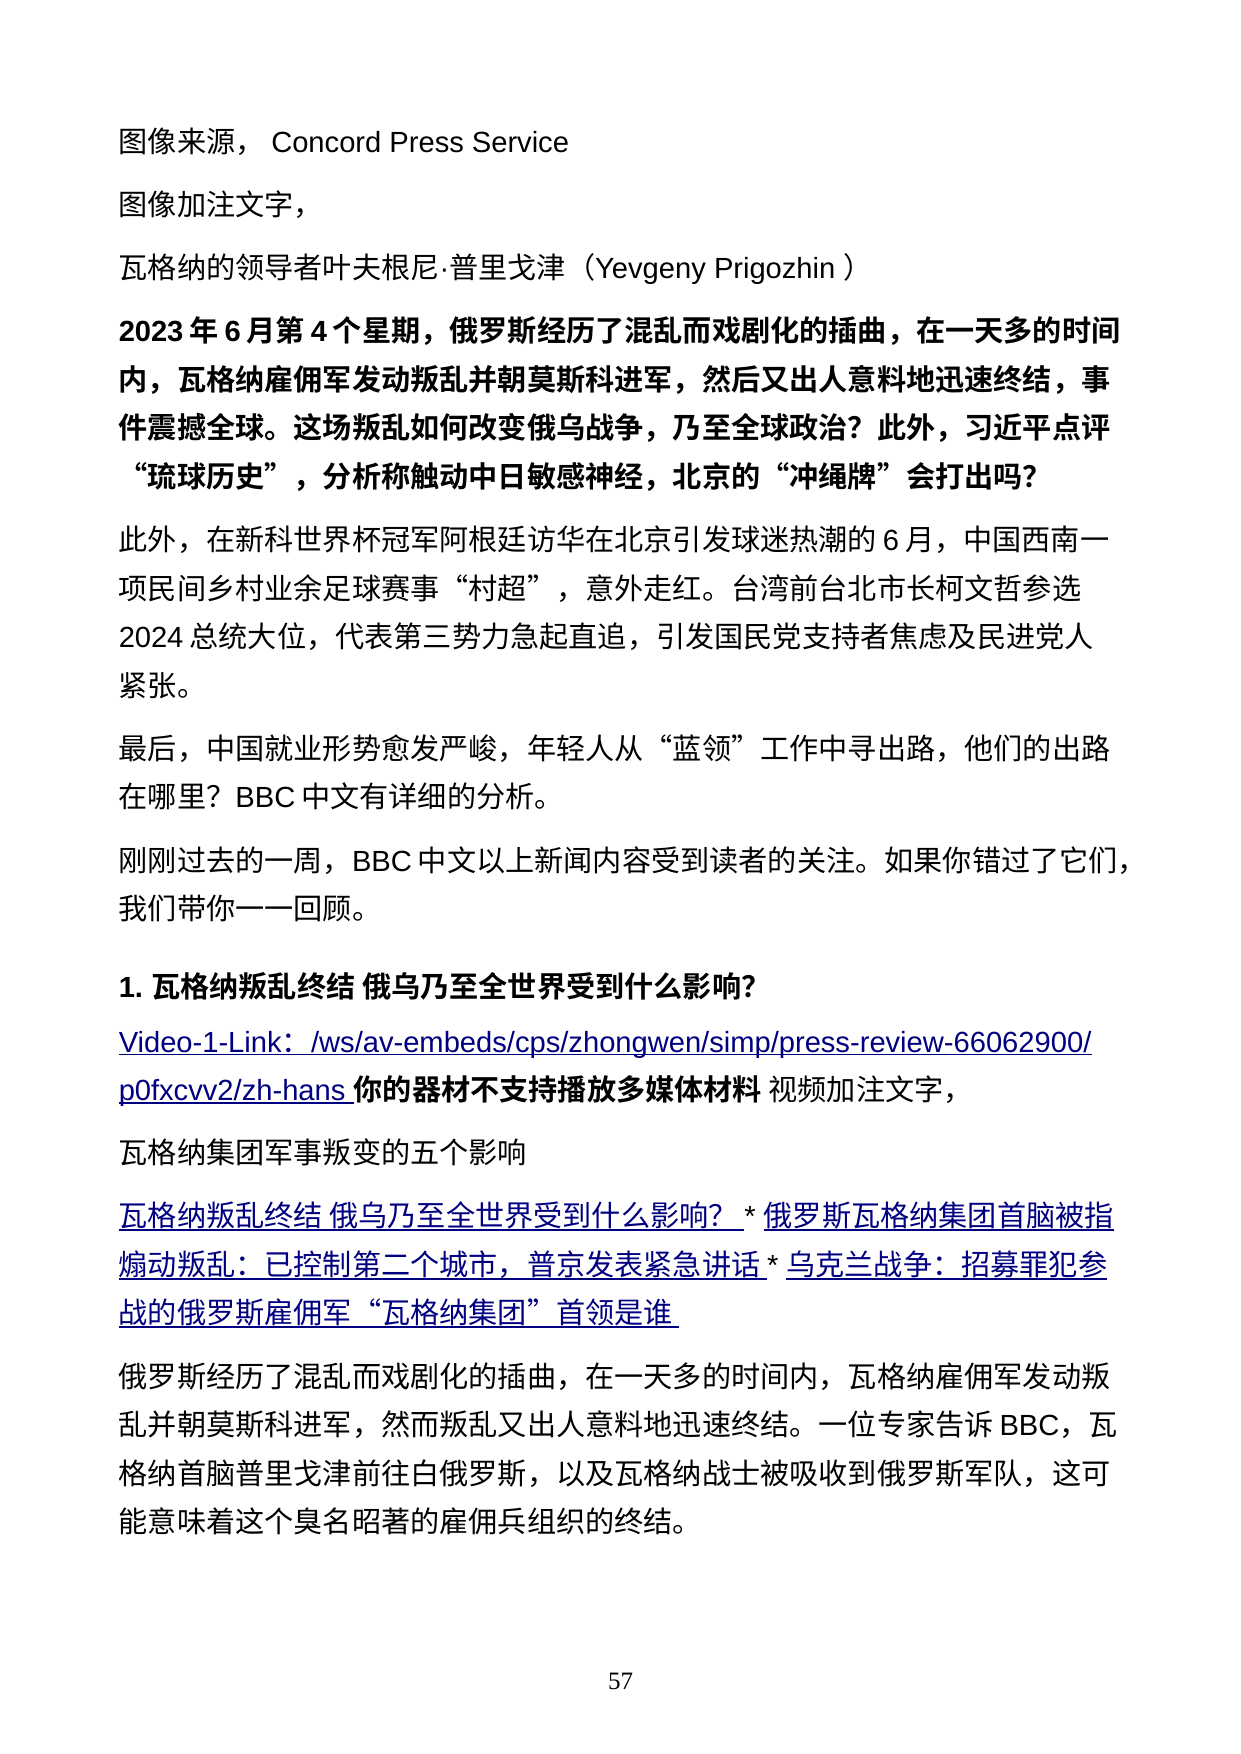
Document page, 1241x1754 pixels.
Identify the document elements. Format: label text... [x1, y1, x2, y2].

text 刚刚过去的一周，BBC中文以上新闻内容受到读者的关注。如果你错过了它们，我们带你一一回顾。 [118, 837, 1122, 928]
text 瓦格纳叛乱终结 俄乌乃至全世界受到什么影响？ * 俄罗斯瓦格纳集团首脑被指煽动叛乱：已控制第二个城市，普京发表紧急讲话 * 乌克兰战争：招募罪犯参战的俄罗斯雇佣军“瓦格纳集团”首领是谁 [118, 1193, 1122, 1332]
subtitle 1. 瓦格纳叛乱终结 俄乌乃至全世界受到什么影响？ [118, 963, 1122, 1006]
text 此外，在新科世界杯冠军阿根廷访华在北京引发球迷热潮的6月，中国西南一项民间乡村业余足球赛事“村超”，意外走红。台湾前台北市长柯文哲参选2024总统大位，代表第三势力急起直追，引发国民党支持者焦虑及民进党人紧张。 [118, 517, 1122, 704]
text 瓦格纳的领导者叶夫根尼·普里戈津（Yevgeny Prigozhin ） [118, 245, 1122, 287]
text 最后，中国就业形势愈发严峻，年轻人从“蓝领”工作中寻出路，他们的出路在哪里？BBC中文有详细的分析。 [118, 725, 1122, 816]
text 图像来源， Concord Press Service [118, 118, 1122, 161]
text 瓦格纳集团军事叛变的五个影响 [118, 1130, 1122, 1172]
text Video-1-Link：/ws/av-embeds/cps/zhongwen/simp/press-review-66062900/p0fxcvv2/zh-hans 你的器材不支持播放多媒体材料 视频加注文字， [118, 1018, 1122, 1109]
text 2023年6月第4个星期，俄罗斯经历了混乱而戏剧化的插曲，在一天多的时间内，瓦格纳雇佣军发动叛乱并朝莫斯科进军，然后又出人意料地迅速终结，事件震撼全球。这场叛乱如何改变俄乌战争，乃至全球政治？此外，习近平点评“琉球历史”，分析称触动中日敏感神经，北京的“冲绳牌”会打出吗？ [118, 308, 1122, 496]
text 俄罗斯经历了混乱而戏剧化的插曲，在一天多的时间内，瓦格纳雇佣军发动叛乱并朝莫斯科进军，然而叛乱又出人意料地迅速终结。一位专家告诉BBC，瓦格纳首脑普里戈津前往白俄罗斯，以及瓦格纳战士被吸收到俄罗斯军队，这可能意味着这个臭名昭著的雇佣兵组织的终结。 [118, 1353, 1122, 1541]
text 图像加注文字， [118, 182, 1122, 224]
